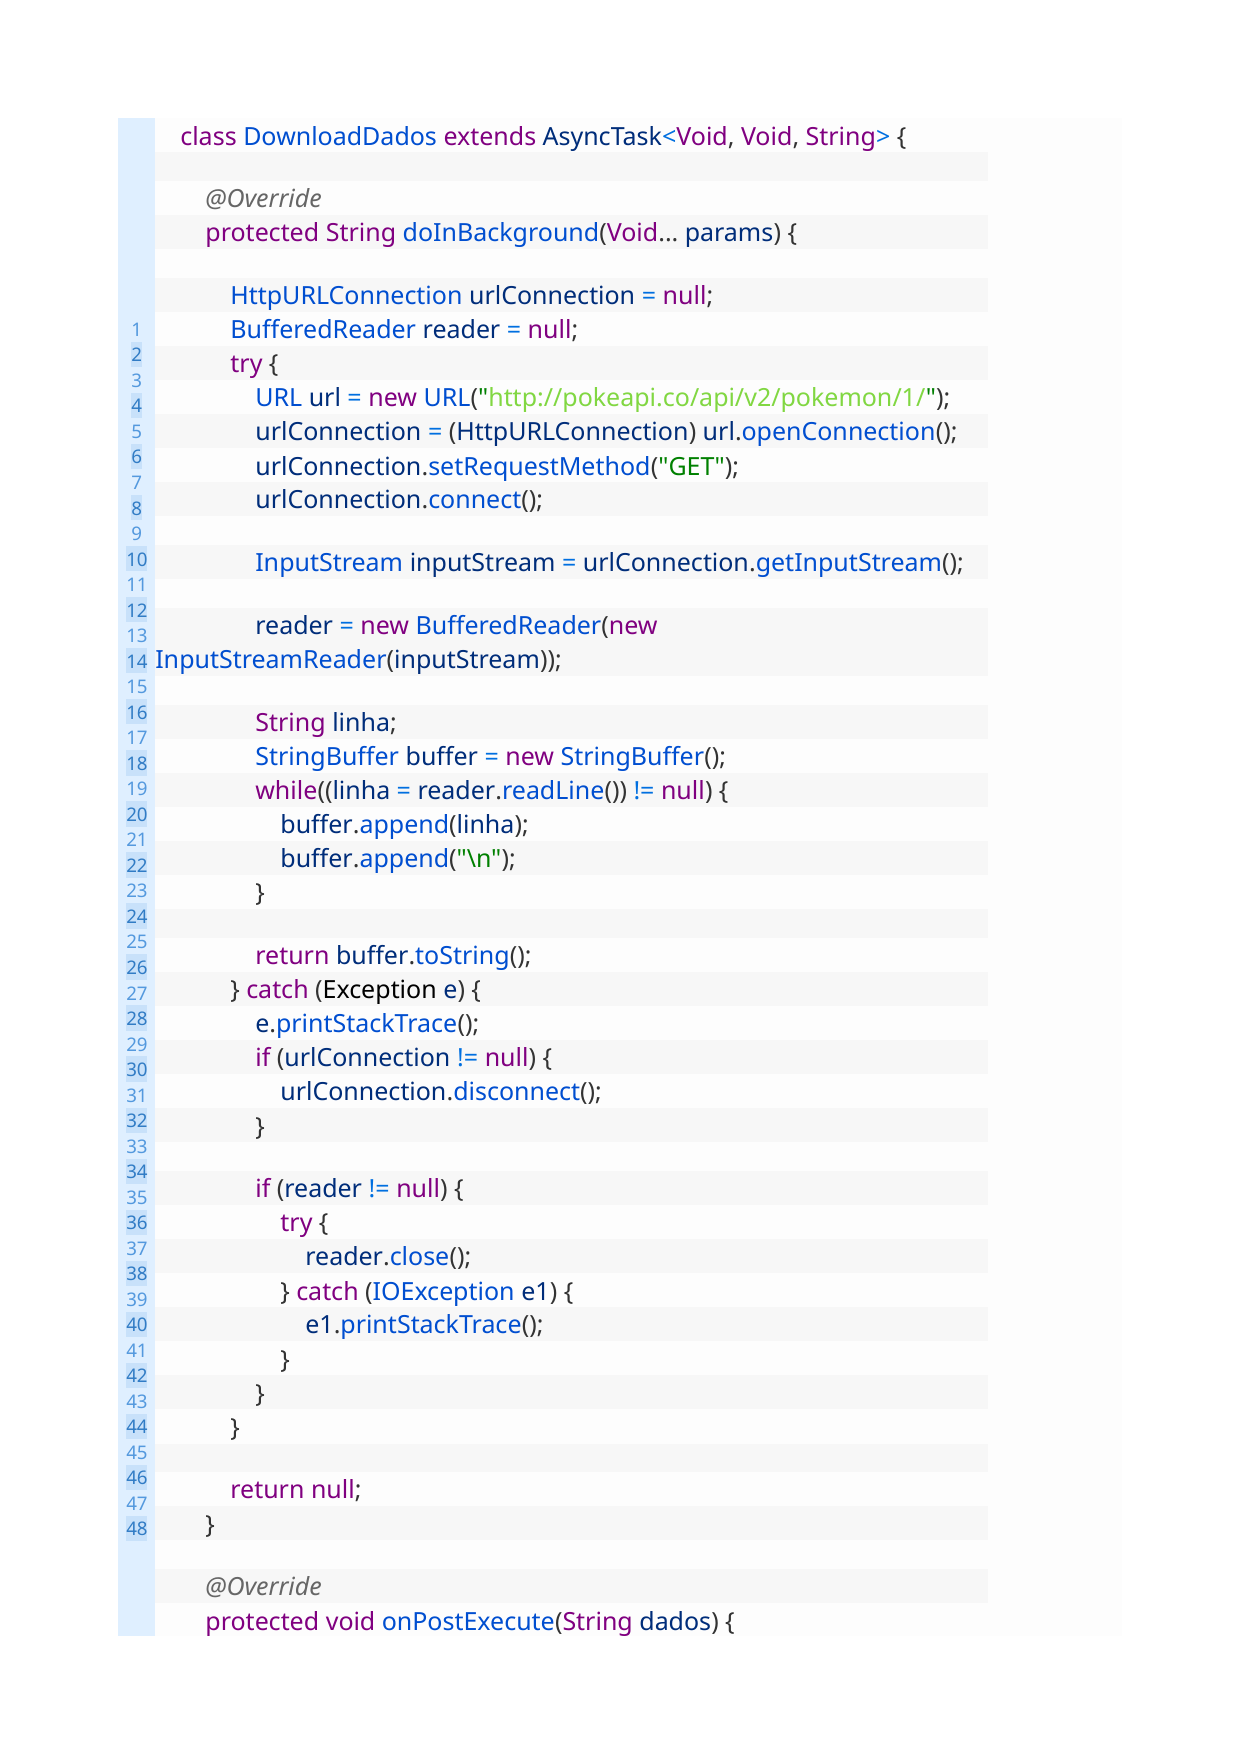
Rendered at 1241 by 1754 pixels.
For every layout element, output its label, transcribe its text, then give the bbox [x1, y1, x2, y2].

table_header 1 2 3 4 5 6 7 8 9 10 11 12 13 14 15 16 17 18 19 20 21 22 23 24 25 26 27 28 29 30 31 32 33 34 35 36 37 38 39 40 41 42 43 44 45 46 47 48 [118, 118, 155, 1636]
